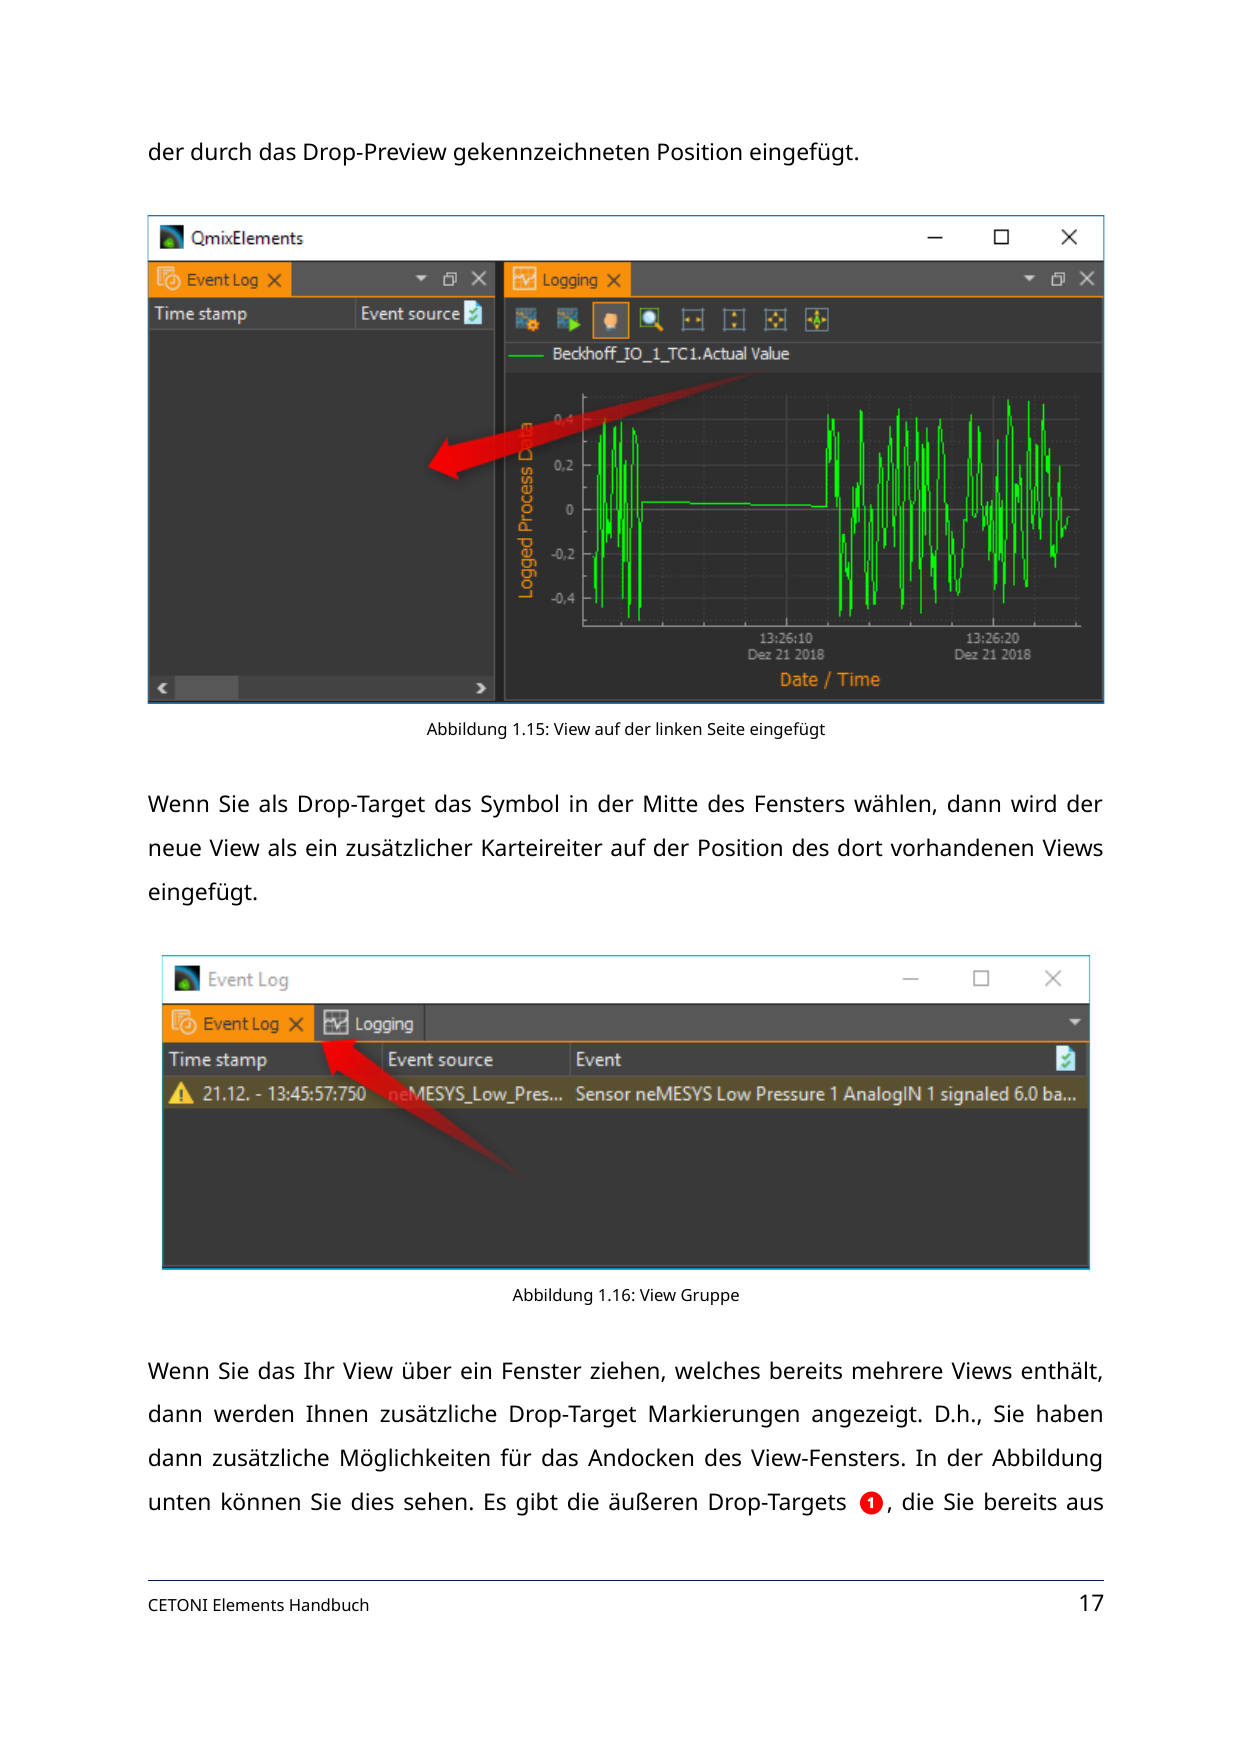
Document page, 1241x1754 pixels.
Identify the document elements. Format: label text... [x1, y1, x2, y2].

text Abbildung 1.15: View auf der linken Seite eingefügt [148, 704, 1104, 740]
text der durch das Drop-Preview gekennzeichneten Position eingefügt. [148, 136, 1104, 167]
text [148, 203, 1104, 215]
text Wenn Sie das Ihr View über ein Fenster ziehen, welches bereits mehrere Views enthält, dann werden Ihnen zusätzliche Drop-Target Markierungen angezeigt. D.h., Sie haben dann zusätzliche Möglichkeiten für das Andocken des View-Fensters. In der Abbildung unten können Sie dies sehen. Es gibt die äußeren Drop-Targets ❶, die Sie bereits aus [148, 943, 1104, 1517]
picture [161, 957, 1091, 1267]
text Abbildung 1.16: View Gruppe [162, 1270, 1090, 1306]
text Wenn Sie als Drop-Target das Symbol in der Mitte des Fensters wählen, dann wird der neue View als ein zusätzlicher Karteireiter auf der Position des dort vorhandenen Views eingefügt. [148, 741, 1104, 907]
picture [147, 215, 1105, 704]
